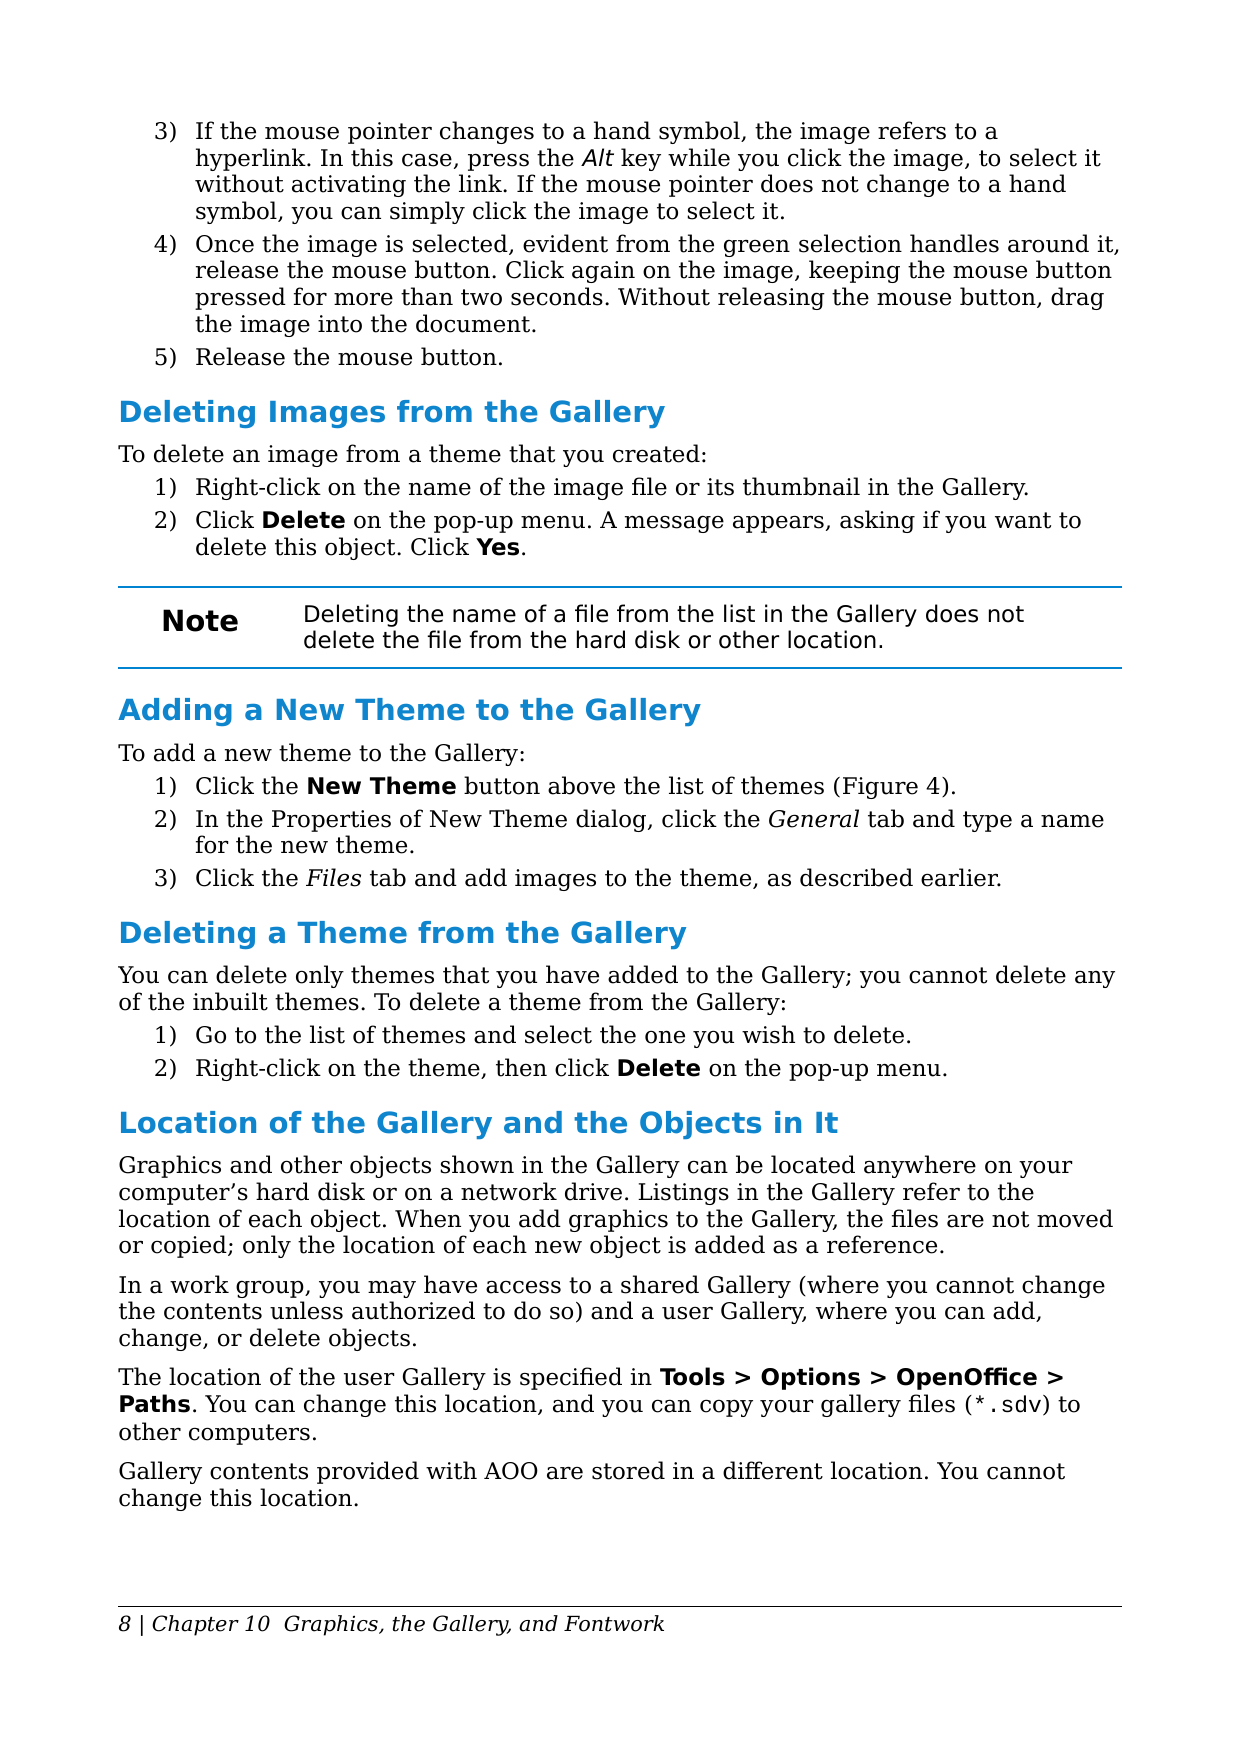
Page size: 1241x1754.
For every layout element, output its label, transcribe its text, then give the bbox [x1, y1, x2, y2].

text Graphics and other objects shown in the Gallery can be located anywhere on your computer’s hard disk or on a network drive. Listings in the Gallery refer to the location of each object. When you add graphics to the Gallery, the files are not moved or copied; only the location of each new object is added as a reference. [118, 1153, 1122, 1259]
list Once the image is selected, evident from the green selection handles around it, release the mouse button. Click again on the image, keeping the mouse button pressed for more than two seconds. Without releasing the mouse button, drag the image into the document. [177, 231, 1122, 338]
list Release the mouse button. [177, 344, 1122, 371]
subtitle Adding a New Theme to the Gallery [118, 693, 1122, 727]
list You can delete only themes that you have added to the Gallery; you cannot delete any of the inbuilt themes. To delete a theme from the Gallery: [118, 963, 1122, 1016]
subtitle Location of the Gallery and the Objects in It [118, 1106, 1122, 1140]
text The location of the user Gallery is specified in Tools > Options > OpenOffice > Paths. You can change this location, and you can copy your gallery files (*.sdv) to other computers. [118, 1364, 1122, 1446]
subtitle Deleting Images from the Gallery [118, 395, 1122, 429]
subtitle Deleting a Theme from the Gallery [118, 916, 1122, 950]
list Right-click on the theme, then click Delete on the pop-up menu. [177, 1055, 1122, 1082]
list To add a new theme to the Gallery: [118, 740, 1122, 766]
text In a work group, you may have access to a shared Gallery (where you cannot change the contents unless authorized to do so) and a user Gallery, where you can add, change, or delete objects. [118, 1272, 1122, 1352]
list Click the New Theme button above the list of themes (Figure 4). [177, 773, 1122, 799]
text Gallery contents provided with AOO are stored in a different location. You cannot change this location. [118, 1458, 1122, 1512]
list In the Properties of New Theme dialog, click the General tab and type a name for the new theme. [177, 806, 1122, 859]
list Right-click on the name of the image file or its thumbnail in the Gallery. [177, 474, 1122, 501]
table_header Deleting the name of a file from the list in the Gallery does not delete the file from the hard disk or other location. [281, 588, 1122, 667]
list If the mouse pointer changes to a hand symbol, the image refers to a hyperlink. In this case, press the Alt key while you click the image, to select it without activating the link. If the mouse pointer does not change to a hand symbol, you can simply click the image to select it. [177, 118, 1122, 225]
table_header Note [118, 588, 281, 667]
list Click the Files tab and add images to the theme, as described earlier. [177, 865, 1122, 892]
list To delete an image from a theme that you created: [118, 441, 1122, 468]
list Go to the list of themes and select the one you wish to delete. [177, 1022, 1122, 1049]
list Click Delete on the pop-up menu. A message appears, asking if you want to delete this object. Click Yes. [177, 507, 1122, 561]
